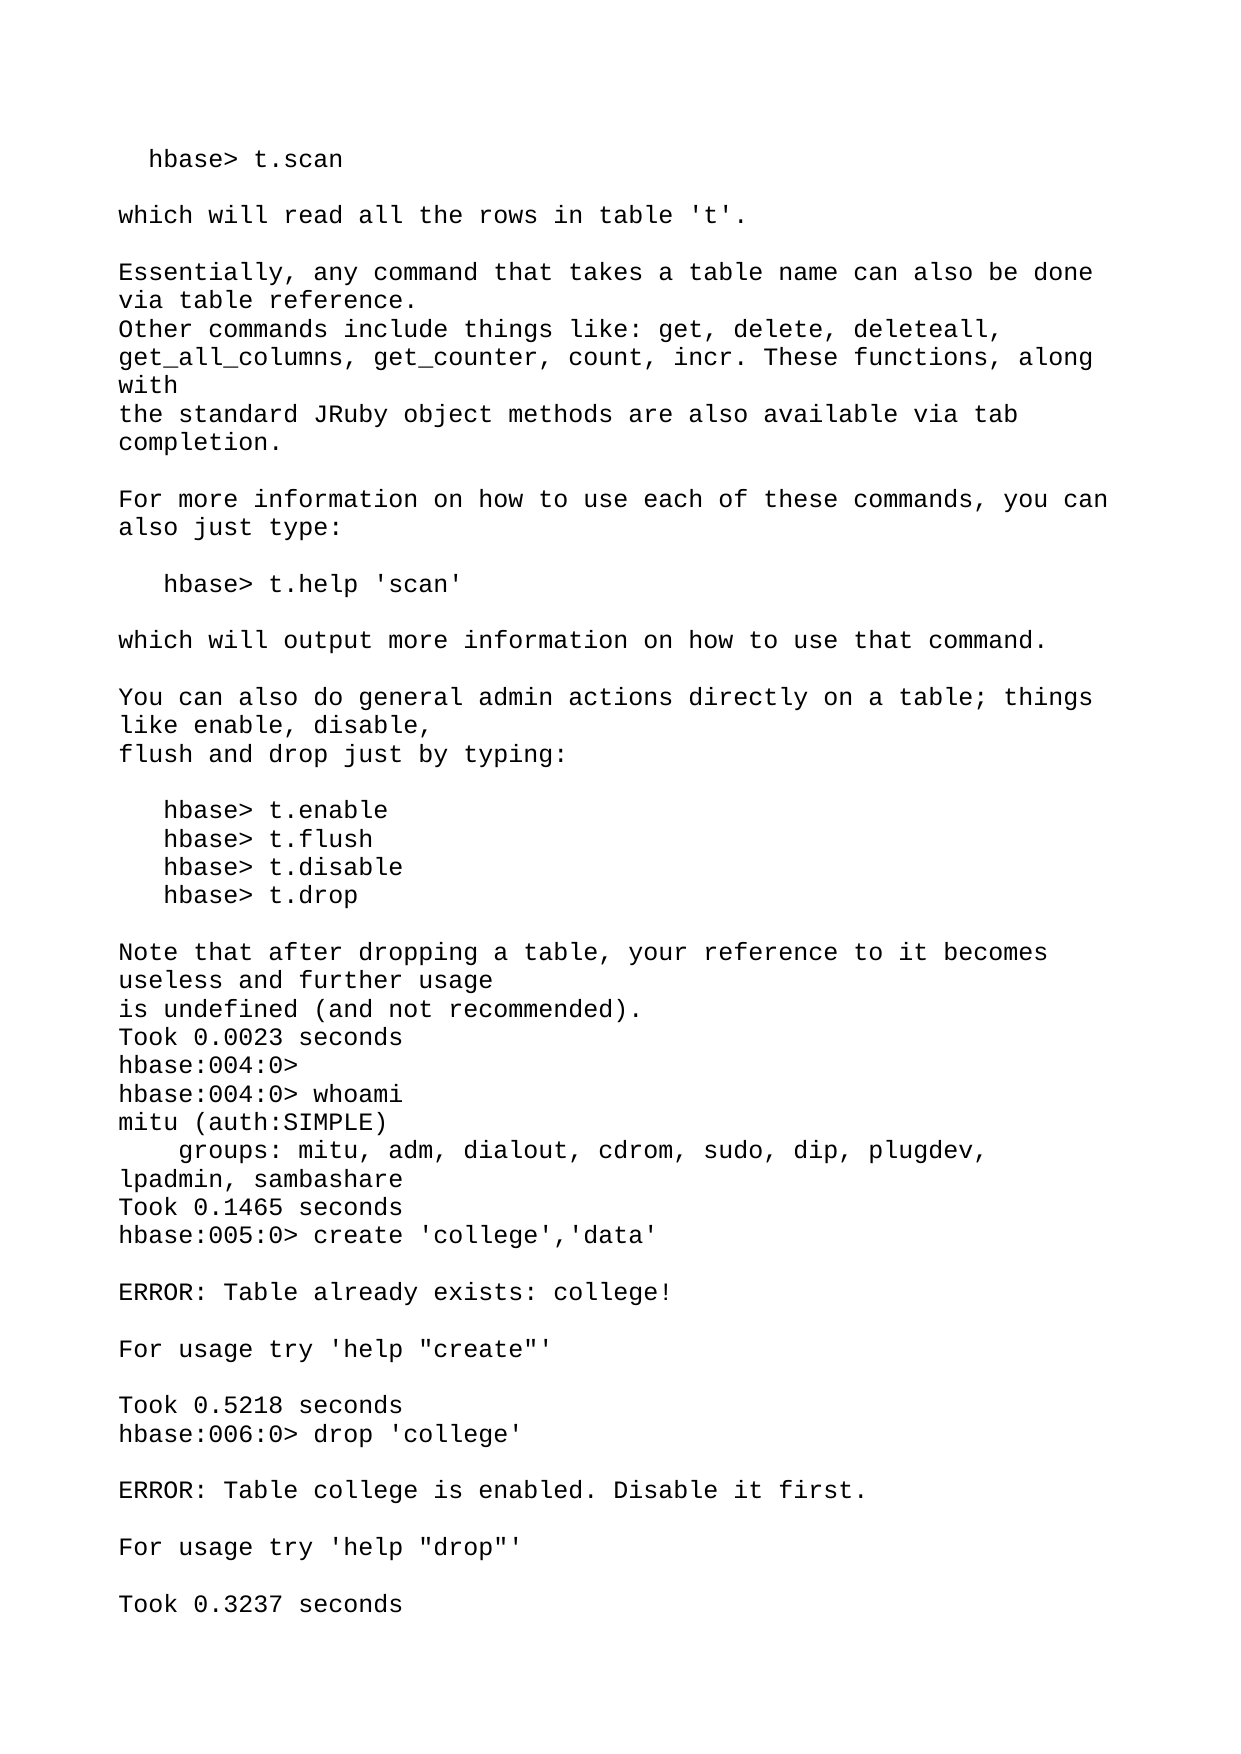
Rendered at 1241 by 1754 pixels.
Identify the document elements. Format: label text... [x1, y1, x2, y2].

text ERROR: Table college is enabled. Disable it first. [118, 1478, 1122, 1506]
text hbase> t.scan [118, 146, 1122, 175]
text hbase:005:0> create 'college','data' [118, 1223, 1122, 1251]
text hbase:004:0> [118, 1053, 1122, 1081]
text Took 0.5218 seconds [118, 1393, 1122, 1421]
text For usage try 'help "create"' [118, 1336, 1122, 1365]
text hbase> t.enable [118, 798, 1122, 826]
text Other commands include things like: get, delete, deleteall, [118, 316, 1122, 345]
text Essentially, any command that takes a table name can also be done via table reference. [118, 260, 1122, 316]
text hbase:004:0> whoami [118, 1081, 1122, 1110]
text mitu (auth:SIMPLE) [118, 1110, 1122, 1138]
text Took 0.0023 seconds [118, 1025, 1122, 1053]
text Note that after dropping a table, your reference to it becomes useless and further usage [118, 940, 1122, 996]
text is undefined (and not recommended). [118, 996, 1122, 1025]
text Took 0.3237 seconds [118, 1591, 1122, 1620]
text ERROR: Table already exists: college! [118, 1280, 1122, 1308]
text which will read all the rows in table 't'. [118, 203, 1122, 231]
text For usage try 'help "drop"' [118, 1535, 1122, 1563]
text hbase> t.flush [118, 826, 1122, 855]
text Took 0.1465 seconds [118, 1195, 1122, 1223]
text hbase> t.disable [118, 855, 1122, 883]
text For more information on how to use each of these commands, you can also just type: [118, 486, 1122, 543]
text flush and drop just by typing: [118, 741, 1122, 770]
text the standard JRuby object methods are also available via tab completion. [118, 401, 1122, 458]
text groups: mitu, adm, dialout, cdrom, sudo, dip, plugdev, lpadmin, sambashare [118, 1138, 1122, 1195]
text hbase> t.drop [118, 883, 1122, 911]
text which will output more information on how to use that command. [118, 628, 1122, 656]
text hbase> t.help 'scan' [118, 571, 1122, 600]
text You can also do general admin actions directly on a table; things like enable, disable, [118, 685, 1122, 741]
text get_all_columns, get_counter, count, incr. These functions, along with [118, 345, 1122, 401]
text hbase:006:0> drop 'college' [118, 1421, 1122, 1450]
